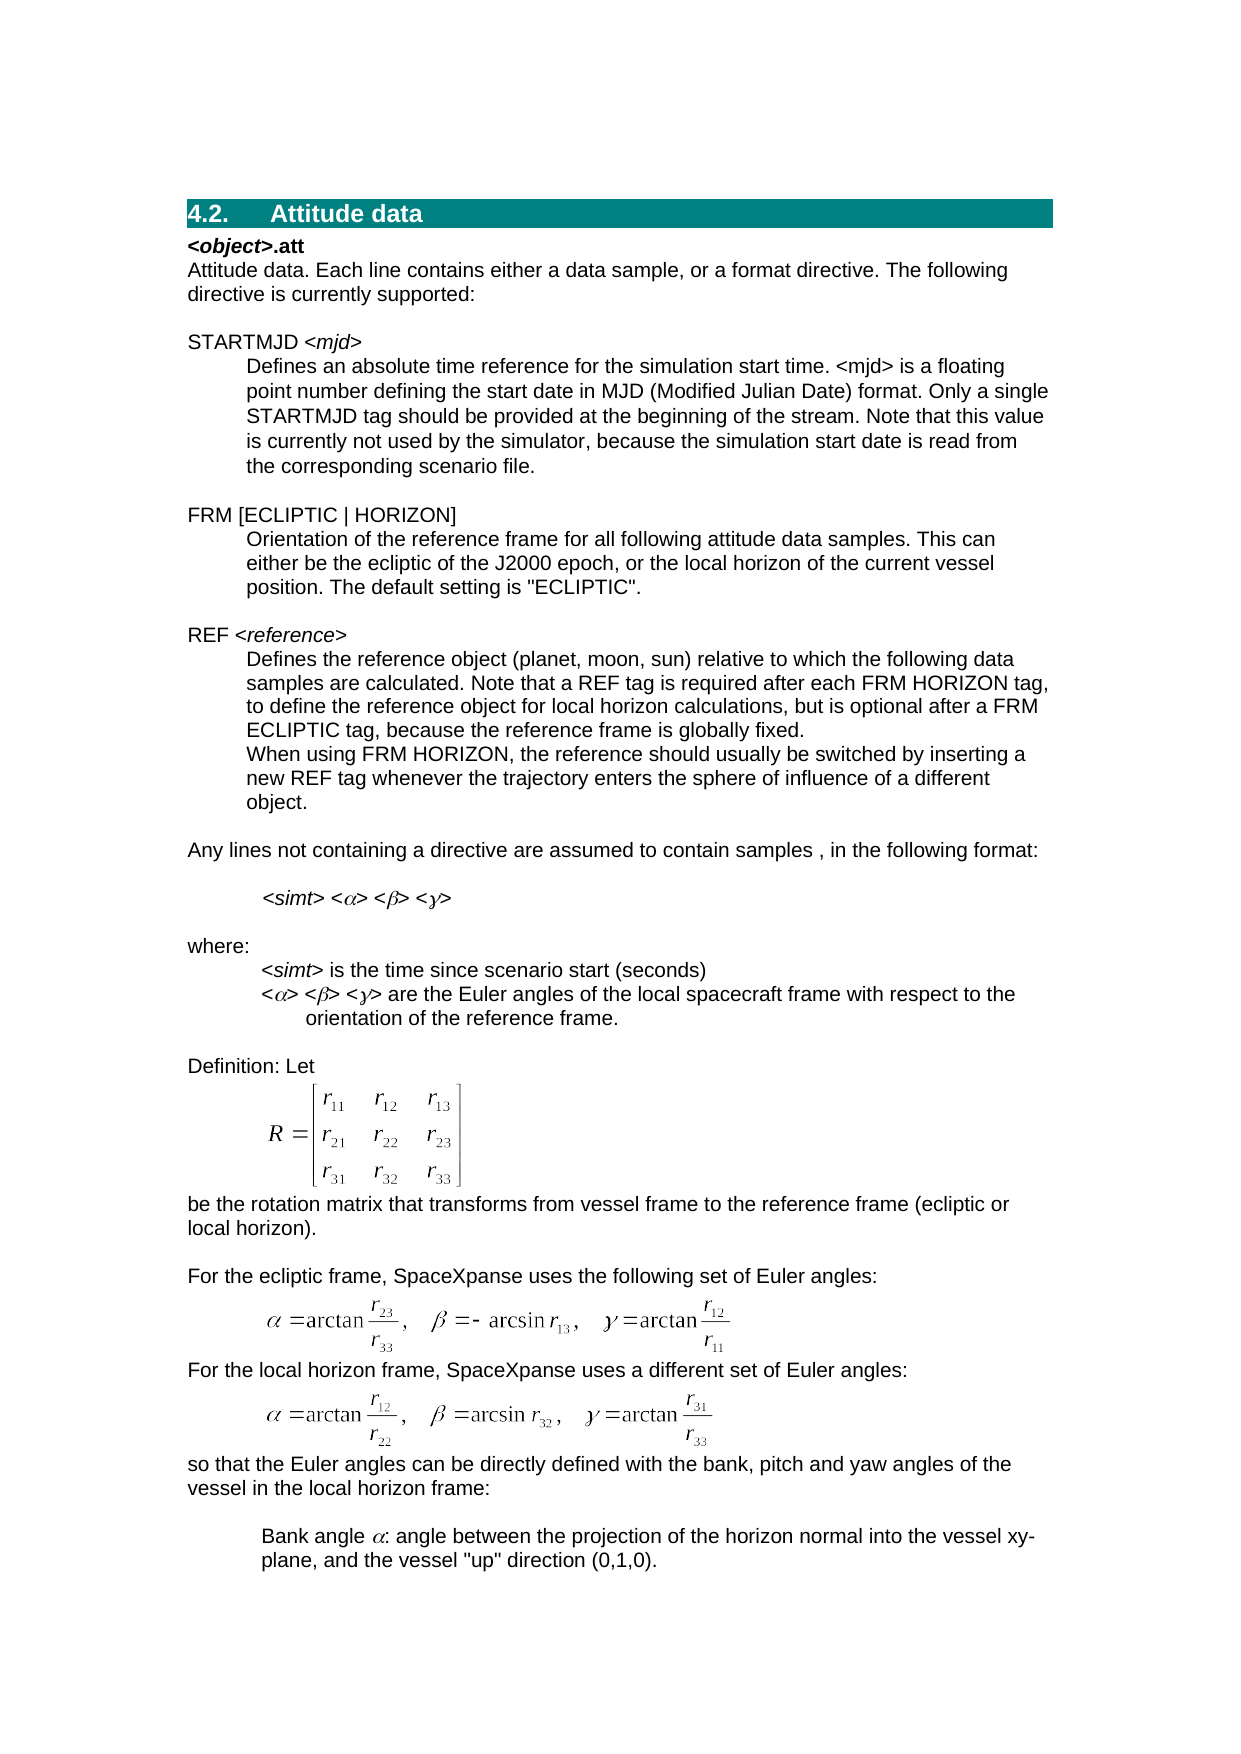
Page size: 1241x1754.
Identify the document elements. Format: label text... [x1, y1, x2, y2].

text <simt> is the time since scenario start (seconds) [261, 958, 1053, 982]
text FRM [ECLIPTIC | HORIZON] [187, 503, 1053, 527]
text where: [187, 934, 1053, 958]
text Defines the reference object (planet, moon, sun) relative to which the following data samples are calculated. Note that a REF tag is required after each FRM HORIZON tag, to define the reference object for local horizon calculations, but is optional after a FRM ECLIPTIC tag, because the reference frame is globally fixed. [246, 646, 1053, 742]
text When using FRM HORIZON, the reference should usually be switched by inserting a new REF tag whenever the trajectory enters the sphere of influence of a different object. [246, 742, 1053, 814]
text be the rotation matrix that transforms from vessel frame to the reference frame (ecliptic or local horizon). [187, 1192, 1053, 1240]
text Orientation of the reference frame for all following attitude data samples. This can either be the ecliptic of the J2000 epoch, or the local horizon of the current vessel position. The default setting is "ECLIPTIC". [246, 527, 1053, 598]
text Definition: Let [187, 1054, 1053, 1078]
text Attitude data. Each line contains either a data sample, or a format directive. The following directive is currently supported: [187, 258, 1053, 306]
text Bank angle : angle between the projection of the horizon normal into the vessel xy-plane, and the vessel "up" direction (0,1,0). [261, 1524, 1053, 1572]
text <> <> <> are the Euler angles of the local spacecraft frame with respect to the orientation of the reference frame. [261, 982, 1053, 1030]
text Defines an absolute time reference for the simulation start time. <mjd> is a floating point number defining the start date in MJD (Modified Julian Date) format. Only a single STARTMJD tag should be provided at the beginning of the stream. Note that this value is currently not used by the simulator, because the simulation start date is read from the corresponding scenario file. [246, 354, 1053, 479]
text REF <reference> [187, 622, 1053, 646]
subtitle Attitude data [187, 199, 1053, 228]
text For the local horizon frame, SpaceXpanse uses a different set of Euler angles: [187, 1358, 1053, 1382]
text Any lines not containing a directive are assumed to contain samples , in the following format: [187, 838, 1053, 862]
text so that the Euler angles can be directly defined with the bank, pitch and yaw angles of the vessel in the local horizon frame: [187, 1452, 1053, 1500]
text STARTMJD <mjd> [187, 330, 1053, 354]
text For the ecliptic frame, SpaceXpanse uses the following set of Euler angles: [187, 1264, 1053, 1288]
text <simt> <> <> <> [187, 886, 1053, 910]
text <object>.att [187, 234, 1053, 258]
